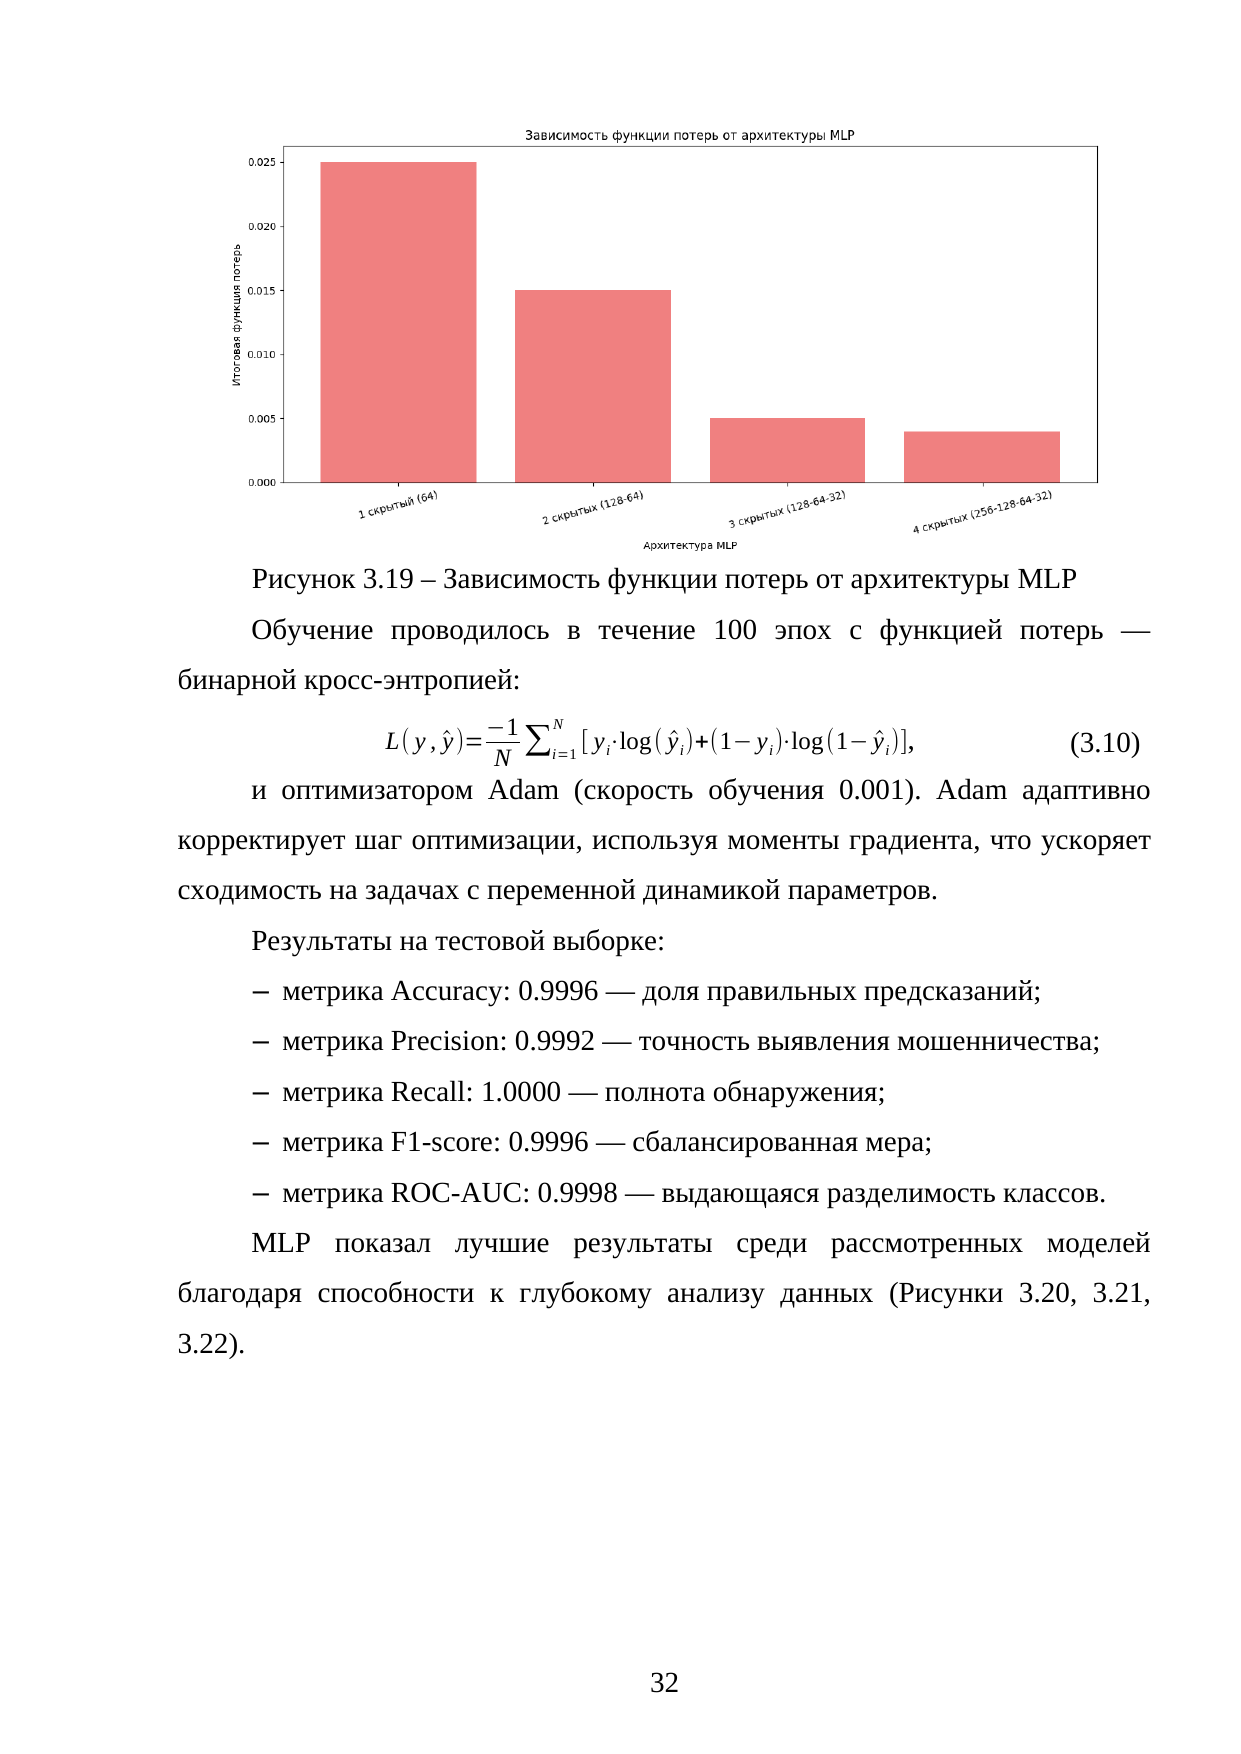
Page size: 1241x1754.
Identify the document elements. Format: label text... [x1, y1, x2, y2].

table_header , [177, 713, 1048, 772]
text MLP показал лучшие результаты среди рассмотренных моделей благодаря способности к глубокому анализу данных (Рисунки 3.20, 3.21, 3.22). [177, 1225, 1152, 1359]
text Обучение проводилось в течение 100 эпох с функцией потерь — бинарной кросс-энтропией: [177, 612, 1152, 696]
list метрика F1-score: 0.9996 — сбалансированная мера; [177, 1124, 1152, 1158]
picture [221, 118, 1108, 562]
list метрика Precision: 0.9992 — точность выявления мошенничества; [177, 1023, 1152, 1057]
text и оптимизатором Adam (скорость обучения 0.001). Adam адаптивно корректирует шаг оптимизации, используя моменты градиента, что ускоряет сходимость на задачах с переменной динамикой параметров. [177, 772, 1152, 906]
list метрика Accuracy: 0.9996 — доля правильных предсказаний; [177, 973, 1152, 1007]
text Рисунок 3.19 – Зависимость функции потерь от архитектуры MLP [177, 118, 1152, 595]
text Результаты на тестовой выборке: [177, 923, 1152, 956]
list метрика Recall: 1.0000 — полнота обнаружения; [177, 1074, 1152, 1107]
table_header (3.10) [1048, 713, 1152, 772]
list метрика ROC-AUC: 0.9998 — выдающаяся разделимость классов. [177, 1175, 1152, 1208]
